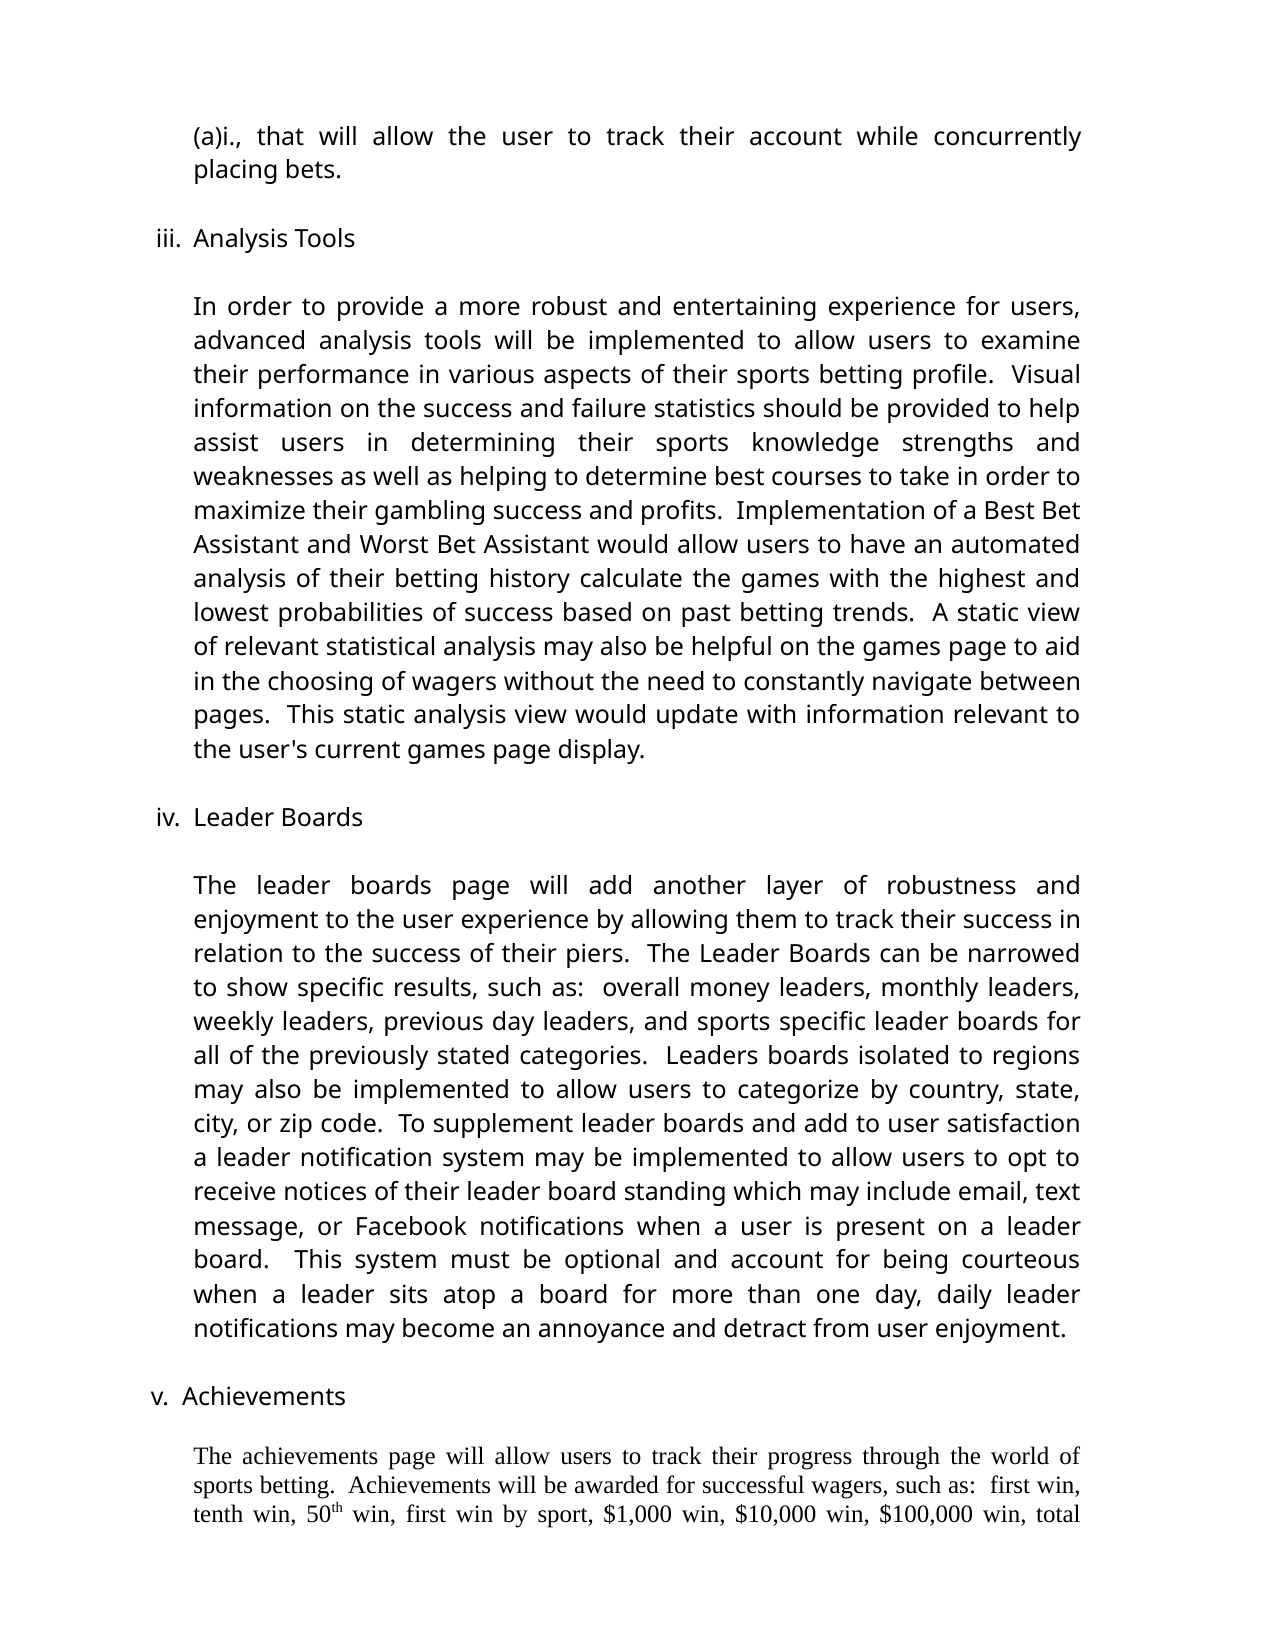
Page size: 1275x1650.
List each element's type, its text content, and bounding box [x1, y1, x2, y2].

list Leader Boards [156, 799, 1157, 833]
text The leader boards page will add another layer of robustness and enjoyment to the user experience by allowing them to track their success in relation to the success of their piers. The Leader Boards can be narrowed to show specific results, such as: overall money leaders, monthly leaders, weekly leaders, previous day leaders, and sports specific leader boards for all of the previously stated categories. Leaders boards isolated to regions may also be implemented to allow users to categorize by country, state, city, or zip code. To supplement leader boards and add to user satisfaction a leader notification system may be implemented to allow users to opt to receive notices of their leader board standing which may include email, text message, or Facebook notifications when a user is present on a leader board. This system must be optional and account for being courteous when a leader sits atop a board for more than one day, daily leader notifications may become an annoyance and detract from user enjoyment. [193, 867, 1082, 1344]
list Analysis Tools [156, 220, 1157, 254]
text In order to provide a more robust and entertaining experience for users, advanced analysis tools will be implemented to allow users to examine their performance in various aspects of their sports betting profile. Visual information on the success and failure statistics should be provided to help assist users in determining their sports knowledge strengths and weaknesses as well as helping to determine best courses to take in order to maximize their gambling success and profits. Implementation of a Best Bet Assistant and Worst Bet Assistant would allow users to have an automated analysis of their betting history calculate the games with the highest and lowest probabilities of success based on past betting trends. A static view of relevant statistical analysis may also be helpful on the games page to aid in the choosing of wagers without the need to constantly navigate between pages. This static analysis view would update with information relevant to the user's current games page display. [193, 288, 1082, 765]
text (a)i., that will allow the user to track their account while concurrently placing bets. [193, 118, 1082, 186]
text v. Achievements [118, 1378, 1082, 1412]
text The achievements page will allow users to track their progress through the world of sports betting. Achievements will be awarded for successful wagers, such as: first win, tenth win, 50th win, first win by sport, $1,000 win, $10,000 win, $100,000 win, total [193, 1441, 1082, 1527]
